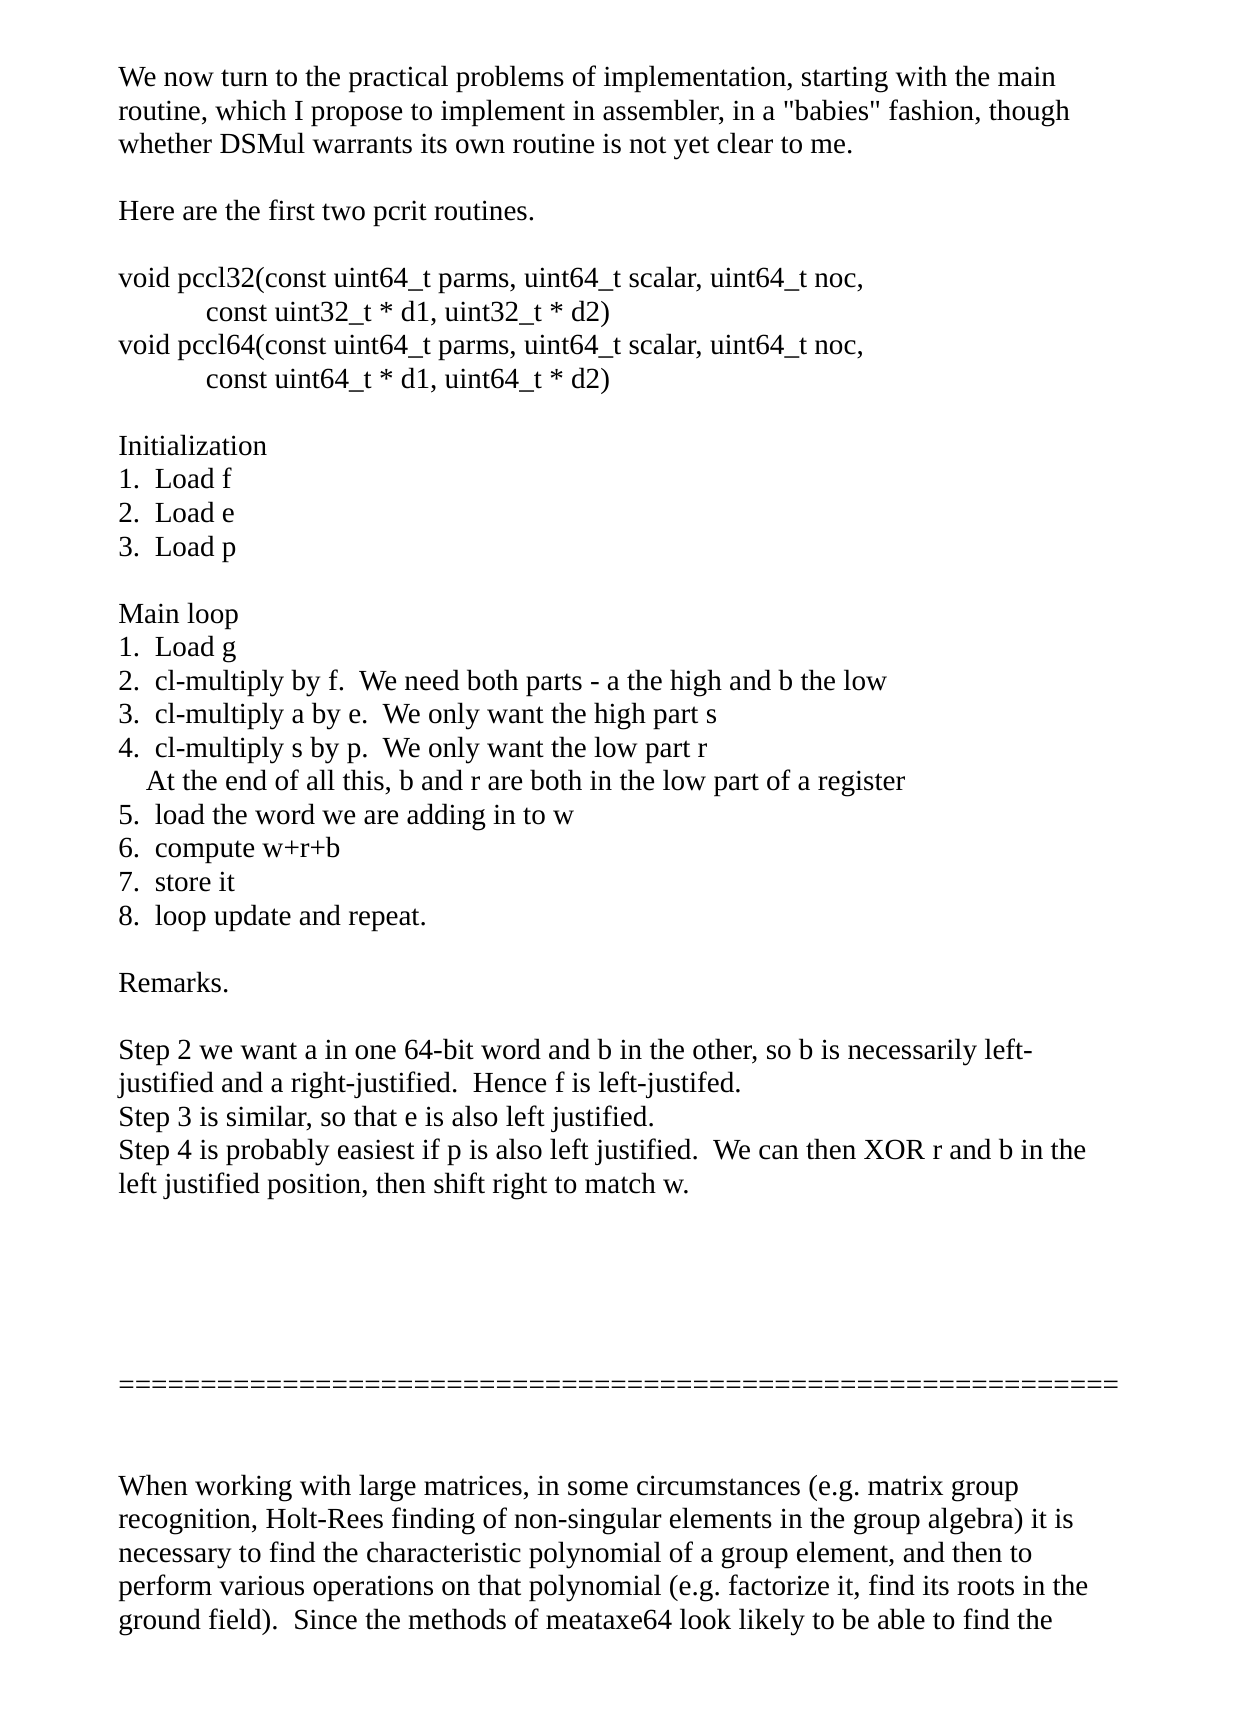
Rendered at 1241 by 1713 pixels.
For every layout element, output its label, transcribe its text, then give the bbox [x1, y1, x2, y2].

text 3. Load p [118, 529, 1122, 562]
text Here are the first two pcrit routines. [118, 193, 1122, 227]
text At the end of all this, b and r are both in the low part of a register [118, 763, 1122, 797]
text 3. cl-multiply a by e. We only want the high part s [118, 696, 1122, 730]
text 2. cl-multiply by f. We need both parts - a the high and b the low [118, 663, 1122, 696]
text const uint64_t * d1, uint64_t * d2) [118, 361, 1122, 394]
text 2. Load e [118, 495, 1122, 529]
text We now turn to the practical problems of implementation, starting with the main routine, which I propose to implement in assembler, in a "babies" fashion, though whether DSMul warrants its own routine is not yet clear to me. [118, 59, 1122, 160]
text Step 2 we want a in one 64-bit word and b in the other, so b is necessarily left-justified and a right-justified. Hence f is left-justifed. [118, 1032, 1122, 1099]
text Step 3 is similar, so that e is also left justified. [118, 1099, 1122, 1132]
text 6. compute w+r+b [118, 831, 1122, 864]
text 5. load the word we are adding in to w [118, 797, 1122, 831]
text 1. Load g [118, 629, 1122, 663]
text const uint32_t * d1, uint32_t * d2) [118, 294, 1122, 327]
text 4. cl-multiply s by p. We only want the low part r [118, 730, 1122, 763]
text Remarks. [118, 965, 1122, 998]
text 1. Load f [118, 462, 1122, 495]
text void pccl64(const uint64_t parms, uint64_t scalar, uint64_t noc, [118, 327, 1122, 361]
text void pccl32(const uint64_t parms, uint64_t scalar, uint64_t noc, [118, 260, 1122, 294]
text When working with large matrices, in some circumstances (e.g. matrix group recognition, Holt-Rees finding of non-singular elements in the group algebra) it is necessary to find the characteristic polynomial of a group element, and then to perform various operations on that polynomial (e.g. factorize it, find its roots in the ground field). Since the methods of meataxe64 look likely to be able to find the [118, 1468, 1122, 1636]
text Main loop [118, 596, 1122, 629]
text Step 4 is probably easiest if p is also left justified. We can then XOR r and b in the left justified position, then shift right to match w. [118, 1132, 1122, 1199]
text 8. loop update and repeat. [118, 898, 1122, 931]
text 7. store it [118, 864, 1122, 898]
text ============================================================= [118, 1367, 1122, 1401]
text Initialization [118, 428, 1122, 462]
